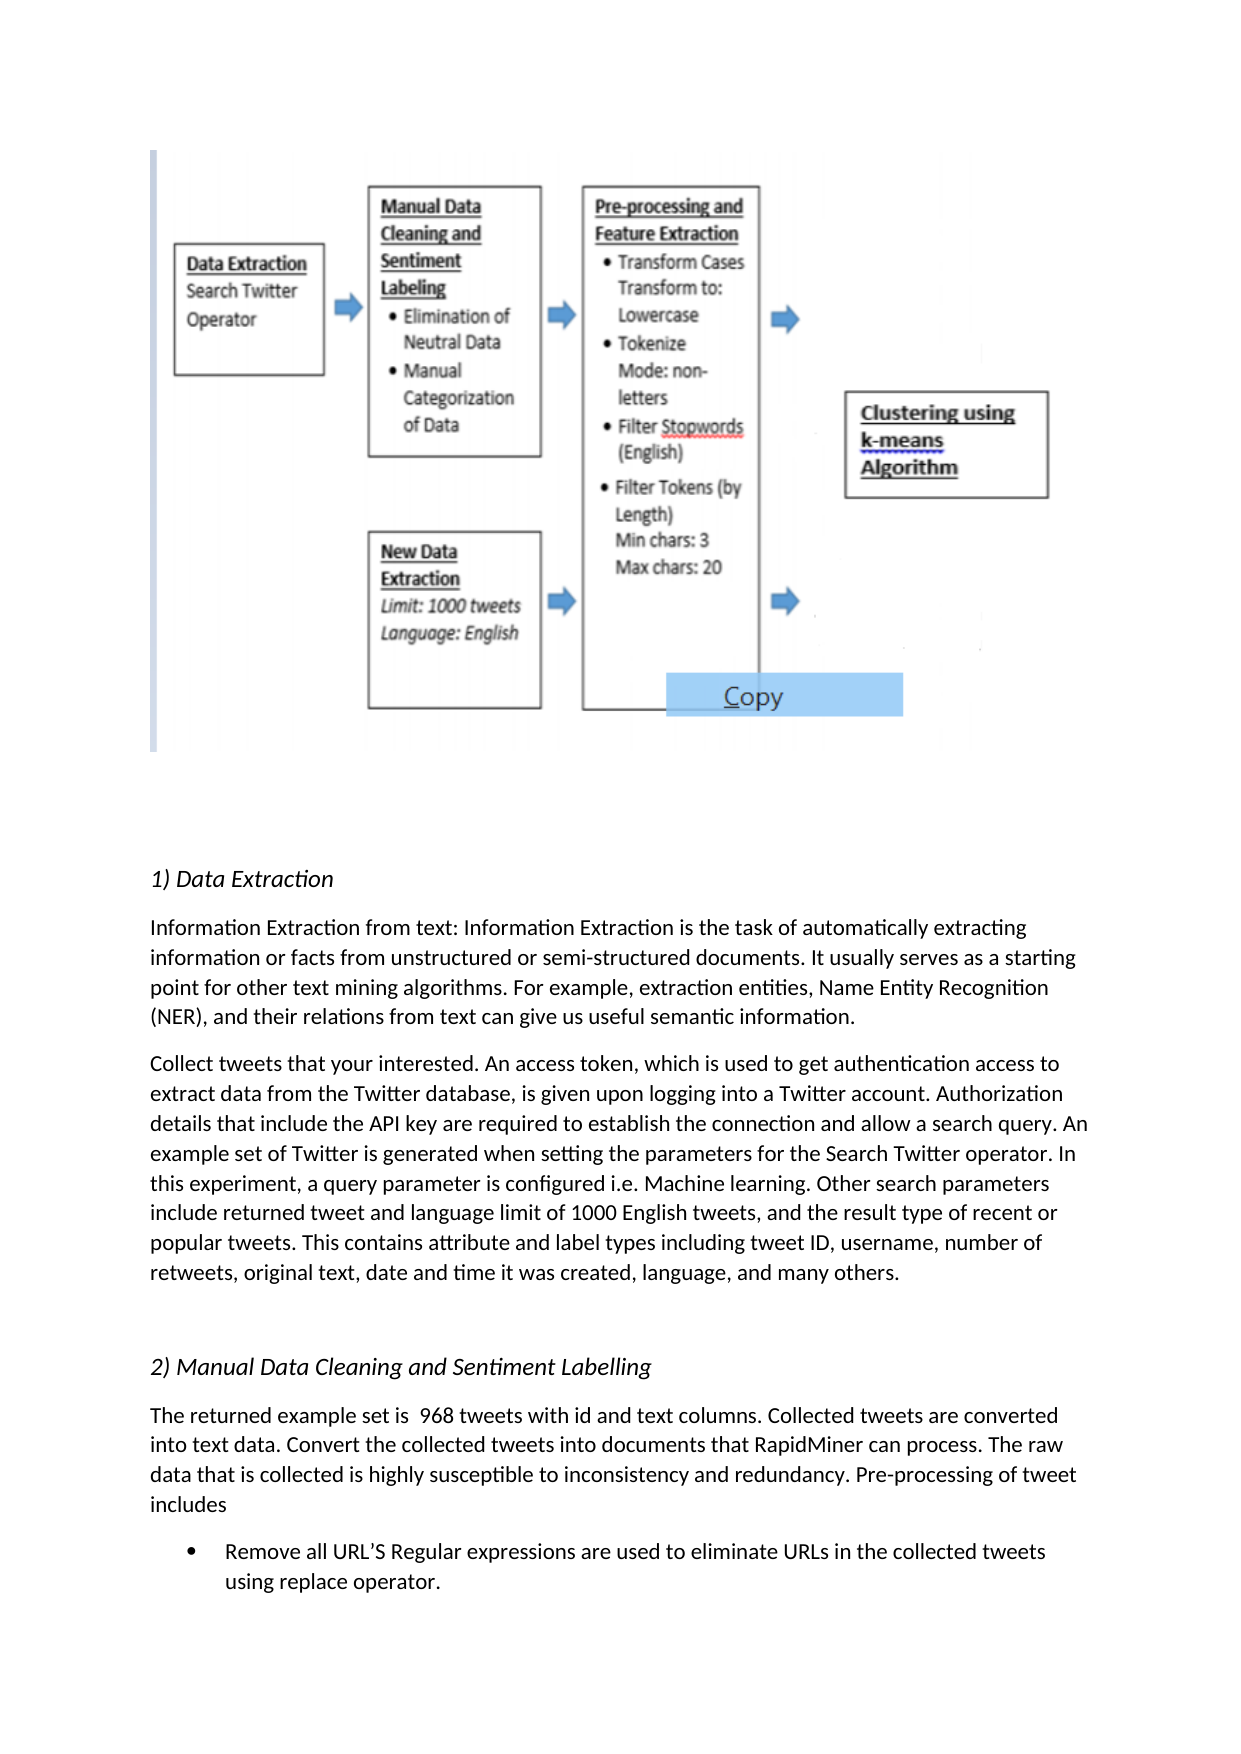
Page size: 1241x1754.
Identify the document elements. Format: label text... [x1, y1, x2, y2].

text The returned example set is 968 tweets with id and text columns. Collected tweets are converted into text data. Convert the collected tweets into documents that RapidMiner can process. The raw data that is collected is highly susceptible to inconsistency and redundancy. Pre-processing of tweet includes [150, 1401, 1090, 1518]
text Collect tweets that your interested. An access token, which is used to get authentication access to extract data from the Twitter database, is given upon logging into a Twitter account. Authorization details that include the API key are required to establish the connection and allow a search query. An example set of Twitter is generated when setting the parameters for the Search Twitter operator. In this experiment, a query parameter is configured i.e. Machine learning. Other search parameters include returned tweet and language limit of 1000 English tweets, and the result type of recent or popular tweets. This contains attribute and label types including tweet ID, username, number of retweets, original text, date and time it was created, language, and many others. [150, 1049, 1090, 1286]
text 1) Data Extraction [150, 863, 1090, 894]
text 2) Manual Data Cleaning and Sentiment Labelling [150, 1351, 1090, 1382]
text Information Extraction from text: Information Extraction is the task of automatically extracting information or facts from unstructured or semi-structured documents. It usually serves as a starting point for other text mining algorithms. For example, extraction entities, Name Entity Recognition (NER), and their relations from text can give us useful semantic information. [150, 913, 1090, 1031]
list Remove all URL’S Regular expressions are used to eliminate URLs in the collected tweets using replace operator. [187, 1537, 1090, 1595]
